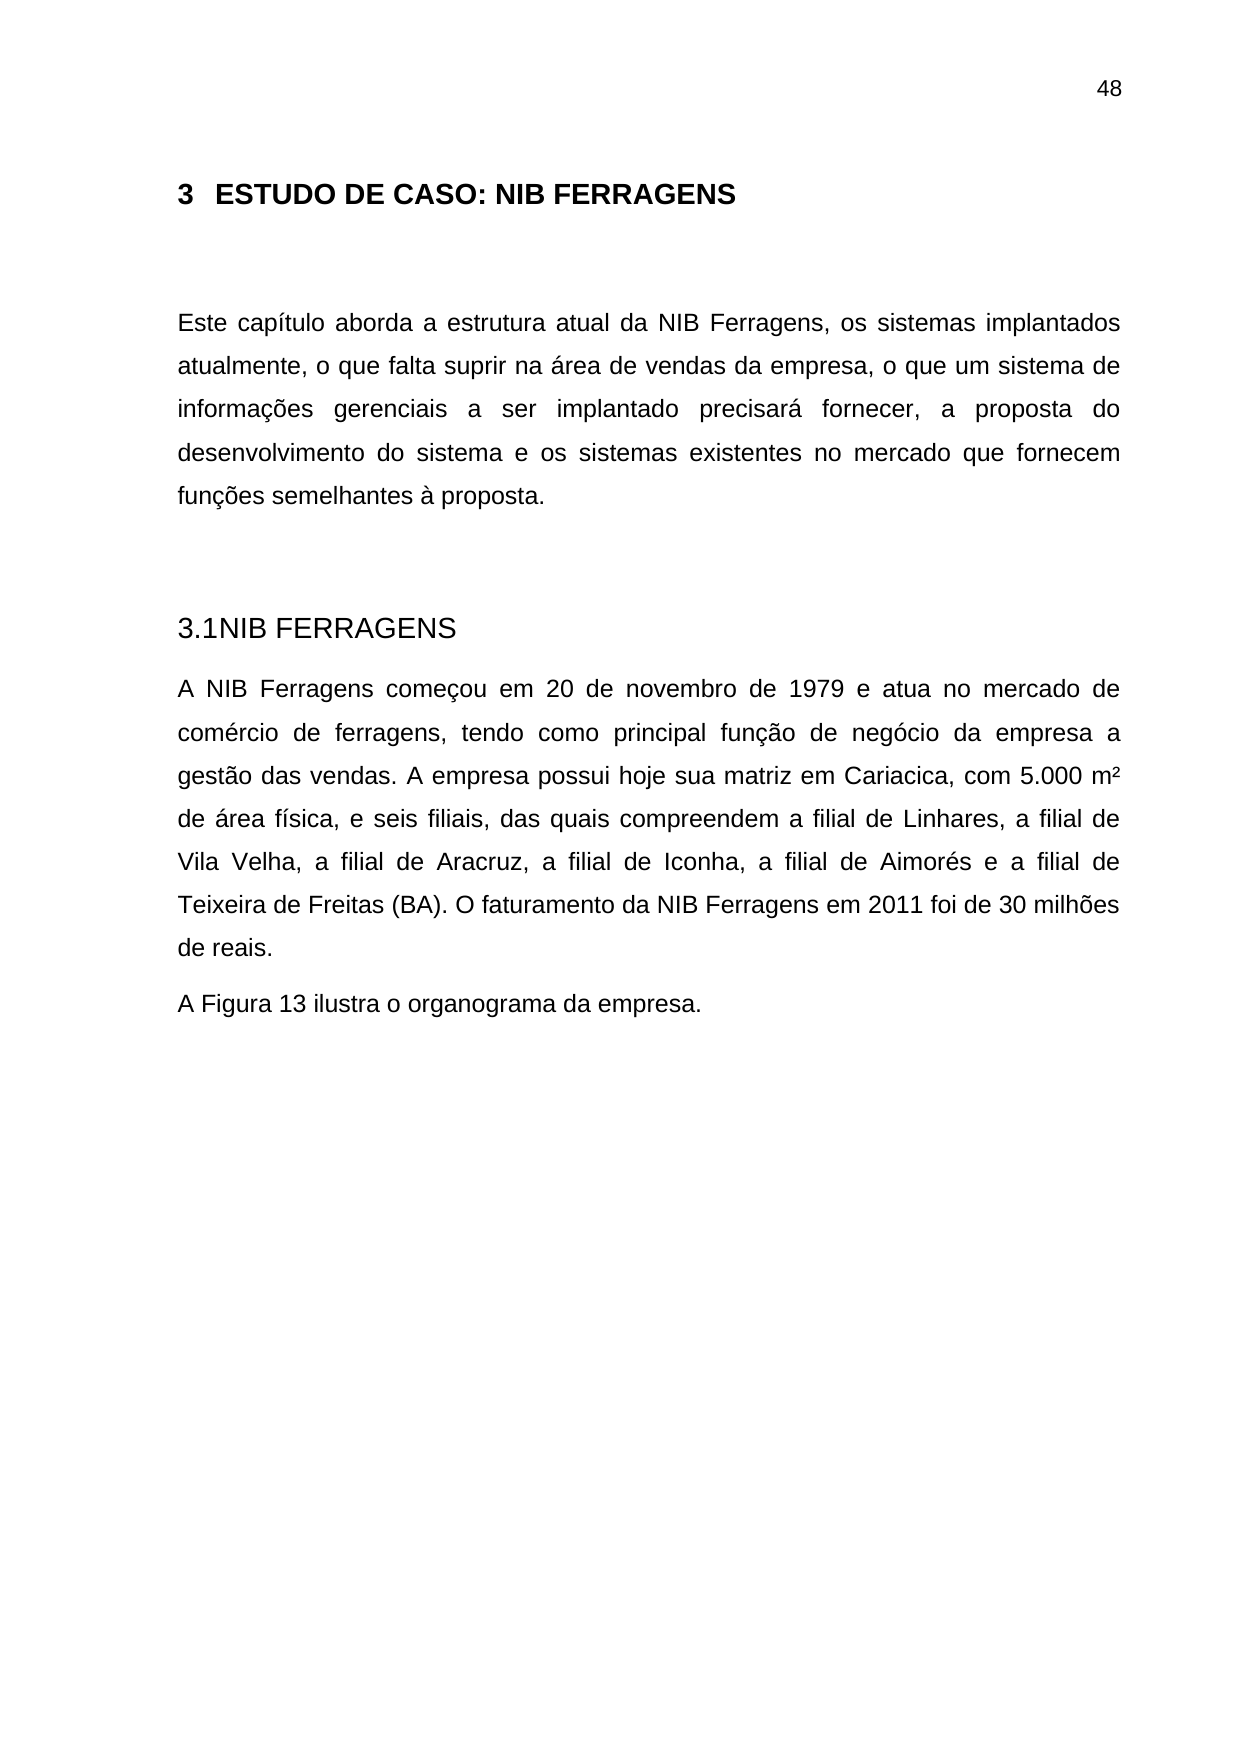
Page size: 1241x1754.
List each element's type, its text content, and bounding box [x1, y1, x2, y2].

text A NIB Ferragens começou em 20 de novembro de 1979 e atua no mercado de comércio de ferragens, tendo como principal função de negócio da empresa a gestão das vendas. A empresa possui hoje sua matriz em Cariacica, com 5.000 m² de área física, e seis filiais, das quais compreendem a filial de Linhares, a filial de Vila Velha, a filial de Aracruz, a filial de Iconha, a filial de Aimorés e a filial de Teixeira de Freitas (BA). O faturamento da NIB Ferragens em 2011 foi de 30 milhões de reais. [177, 674, 1122, 962]
text Este capítulo aborda a estrutura atual da NIB Ferragens, os sistemas implantados atualmente, o que falta suprir na área de vendas da empresa, o que um sistema de informações gerenciais a ser implantado precisará fornecer, a proposta do desenvolvimento do sistema e os sistemas existentes no mercado que fornecem funções semelhantes à proposta. [177, 308, 1122, 509]
list ESTUDO DE CASO: NIB FERRAGENS [177, 177, 1122, 211]
text A Figura 13 ilustra o organograma da empresa. [177, 989, 1122, 1017]
list NIB FERRAGENS [177, 612, 1122, 645]
